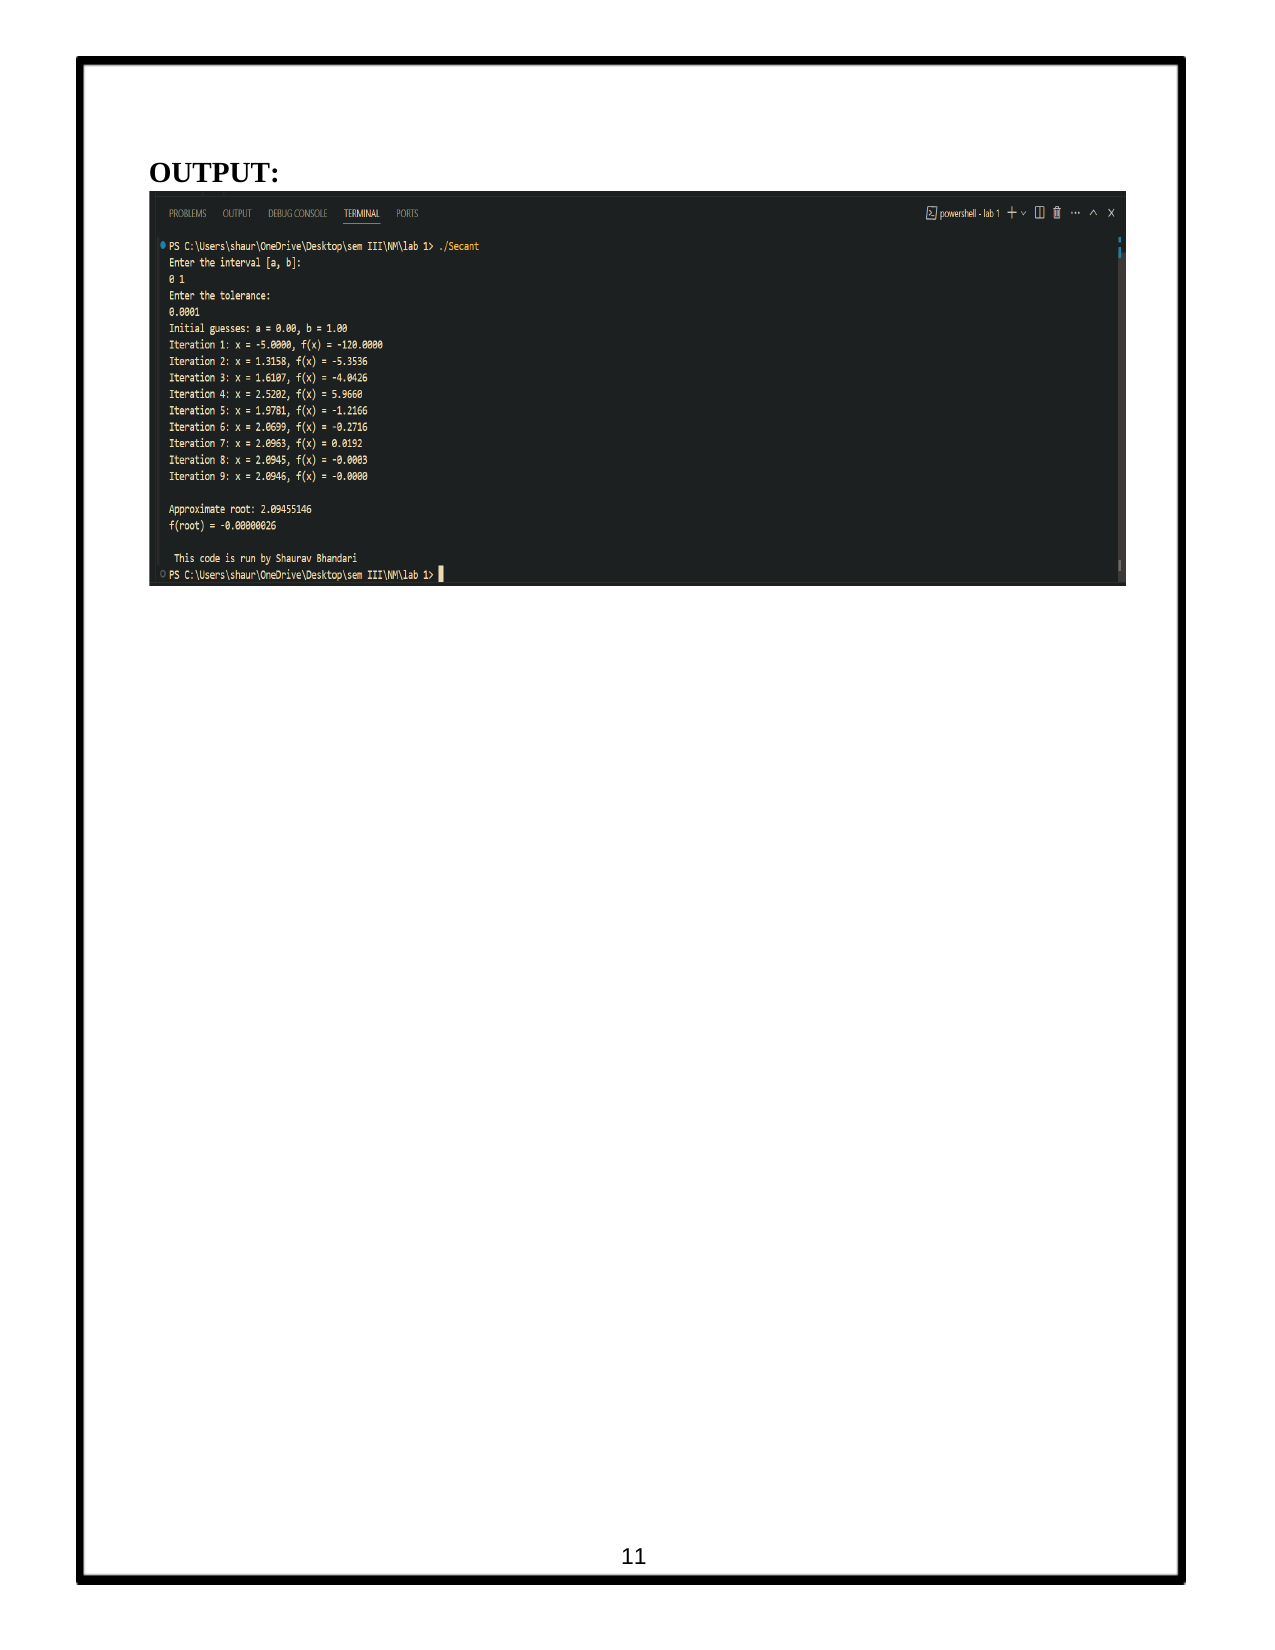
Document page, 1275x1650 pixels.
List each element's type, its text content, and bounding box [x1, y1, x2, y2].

text OUTPUT: [148, 155, 1125, 188]
picture [76, 56, 1186, 1585]
